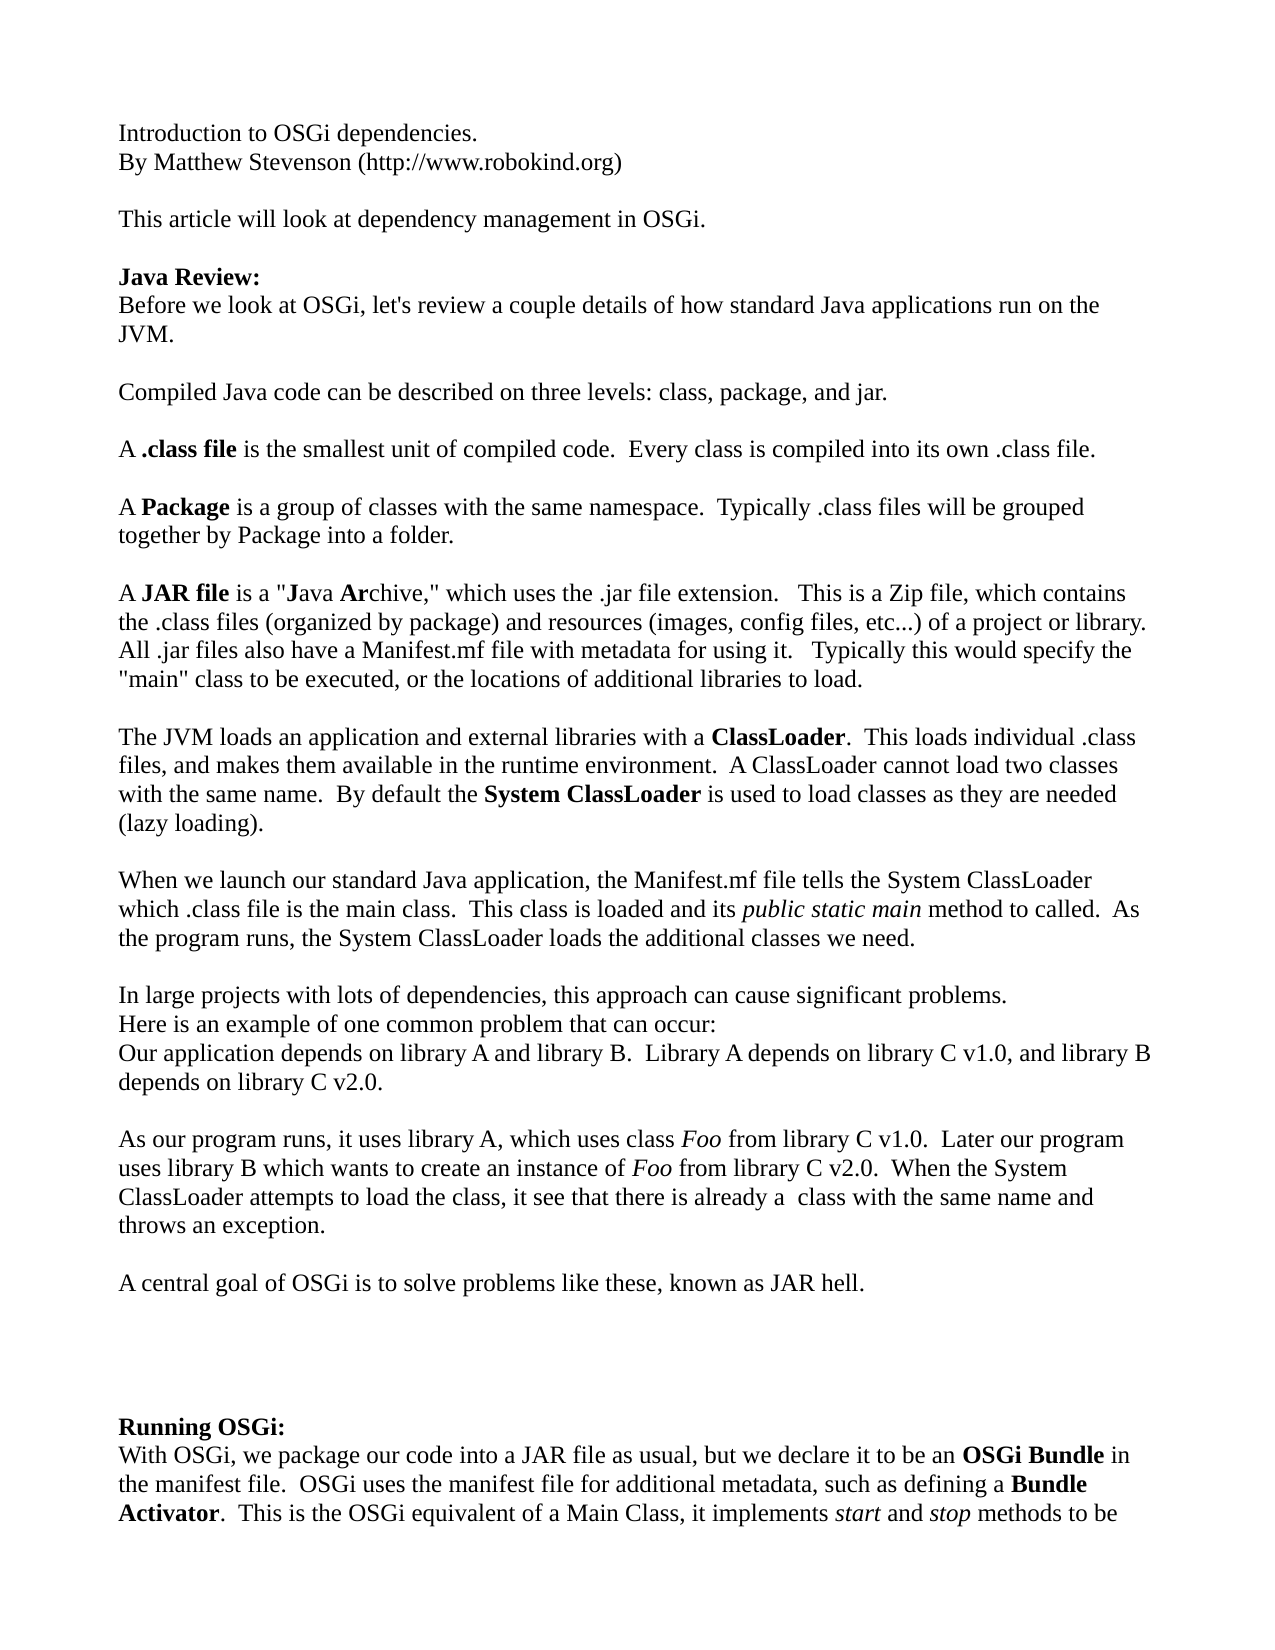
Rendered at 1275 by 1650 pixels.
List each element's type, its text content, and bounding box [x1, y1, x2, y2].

text Before we look at OSGi, let's review a couple details of how standard Java applications run on the JVM. [118, 291, 1157, 348]
text As our program runs, it uses library A, which uses class Foo from library C v1.0. Later our program uses library B which wants to create an instance of Foo from library C v2.0. When the System ClassLoader attempts to load the class, it see that there is already a class with the same name and throws an exception. [118, 1124, 1157, 1239]
text Here is an example of one common problem that can occur: [118, 1009, 1157, 1038]
text A JAR file is a "Java Archive," which uses the .jar file extension. This is a Zip file, which contains the .class files (organized by package) and resources (images, config files, etc...) of a project or library. All .jar files also have a Manifest.mf file with metadata for using it. Typically this would specify the "main" class to be executed, or the locations of additional libraries to load. [118, 578, 1157, 693]
text With OSGi, we package our code into a JAR file as usual, but we declare it to be an OSGi Bundle in the manifest file. OSGi uses the manifest file for additional metadata, such as defining a Bundle Activator. This is the OSGi equivalent of a Main Class, it implements start and stop methods to be [118, 1441, 1157, 1527]
text Java Review: [118, 262, 1157, 291]
text This article will look at dependency management in OSGi. [118, 204, 1157, 233]
text Compiled Java code can be described on three levels: class, package, and jar. [118, 377, 1157, 406]
text A Package is a group of classes with the same namespace. Typically .class files will be grouped together by Package into a folder. [118, 492, 1157, 549]
text When we launch our standard Java application, the Manifest.mf file tells the System ClassLoader which .class file is the main class. This class is loaded and its public static main method to called. As the program runs, the System ClassLoader loads the additional classes we need. [118, 866, 1157, 952]
text In large projects with lots of dependencies, this approach can cause significant problems. [118, 981, 1157, 1009]
text By Matthew Stevenson (http://www.robokind.org) [118, 147, 1157, 176]
text Our application depends on library A and library B. Library A depends on library C v1.0, and library B depends on library C v2.0. [118, 1038, 1157, 1096]
text Running OSGi: [118, 1412, 1157, 1441]
text A .class file is the smallest unit of compiled code. Every class is compiled into its own .class file. [118, 434, 1157, 463]
text Introduction to OSGi dependencies. [118, 118, 1157, 147]
text The JVM loads an application and external libraries with a ClassLoader. This loads individual .class files, and makes them available in the runtime environment. A ClassLoader cannot load two classes with the same name. By default the System ClassLoader is used to load classes as they are needed (lazy loading). [118, 722, 1157, 837]
text A central goal of OSGi is to solve problems like these, known as JAR hell. [118, 1268, 1157, 1297]
